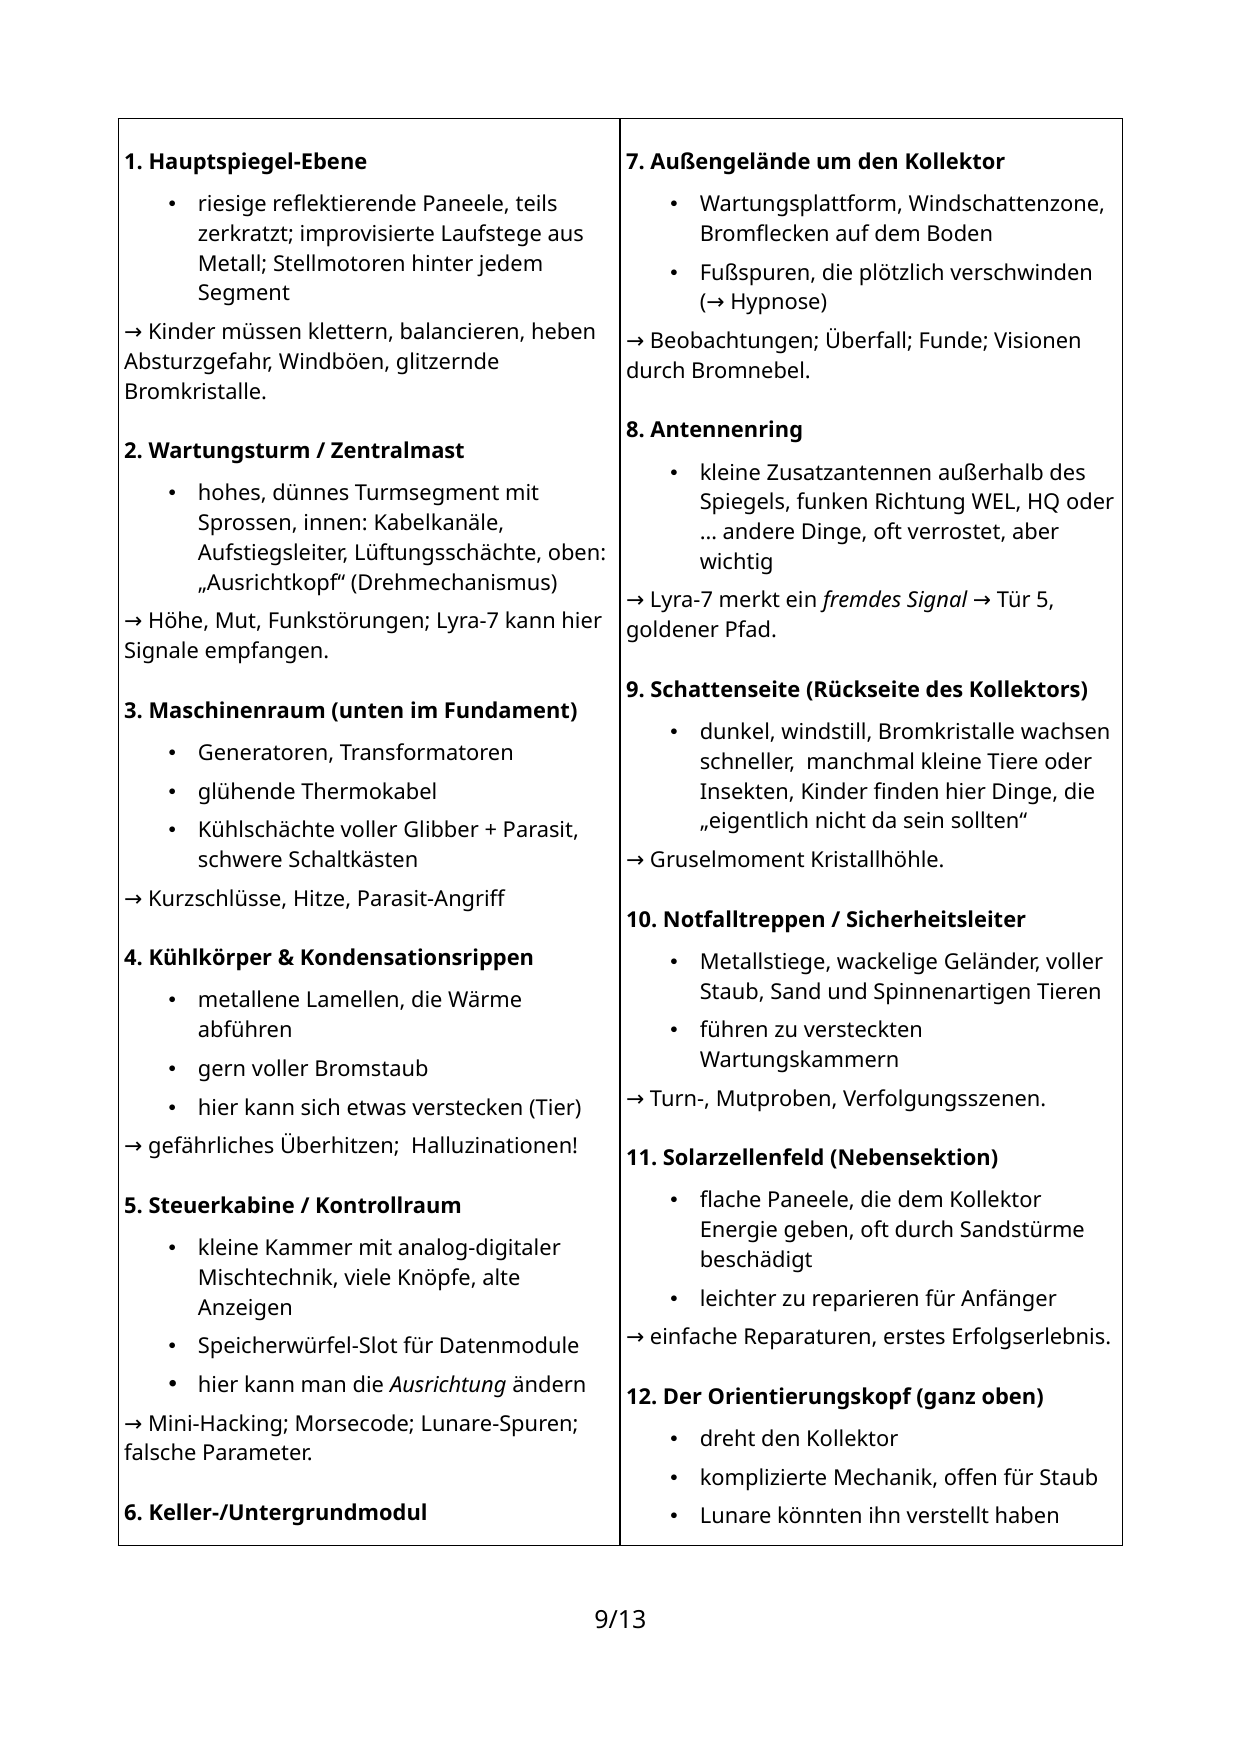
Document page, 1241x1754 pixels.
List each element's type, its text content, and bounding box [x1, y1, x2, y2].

table_header 7. Außengelände um den Kollektor Wartungsplattform, Windschattenzone, Bromflecken auf dem Boden Fußspuren, die plötzlich verschwinden (→ Hypnose) → Beobachtungen; Überfall; Funde; Visionen durch Bromnebel. 8. Antennenring kleine Zusatzantennen außerhalb des Spiegels, funken Richtung WEL, HQ oder … andere Dinge, oft verrostet, aber wichtig → Lyra-7 merkt ein fremdes Signal → Tür 5, goldener Pfad. 9. Schattenseite (Rückseite des Kollektors) dunkel, windstill, Bromkristalle wachsen schneller, manchmal kleine Tiere oder Insekten, Kinder finden hier Dinge, die „eigentlich nicht da sein sollten“ → Gruselmoment Kristallhöhle. 10. Notfalltreppen / Sicherheitsleiter Metallstiege, wackelige Geländer, voller Staub, Sand und Spinnenartigen Tieren führen zu versteckten Wartungskammern → Turn-, Mutproben, Verfolgungsszenen. 11. Solarzellenfeld (Nebensektion) flache Paneele, die dem Kollektor Energie geben, oft durch Sandstürme beschädigt leichter zu reparieren für Anfänger → einfache Reparaturen, erstes Erfolgserlebnis. 12. Der Orientierungskopf (ganz oben) dreht den Kollektor komplizierte Mechanik, offen für Staub Lunare könnten ihn verstellt haben fühlt sich an „wie eine Sonnenuhr”, die nicht stimmt → große finale Reparatur; Kollektor richtet sich neu aus; → Strahl zeigt Richtung Bromdelta → Goldener Pfad. [621, 119, 1122, 1545]
table_header 1. Hauptspiegel-Ebene riesige reflektierende Paneele, teils zerkratzt; improvisierte Laufstege aus Metall; Stellmotoren hinter jedem Segment → Kinder müssen klettern, balancieren, heben Absturzgefahr, Windböen, glitzernde Bromkristalle. 2. Wartungsturm / Zentralmast hohes, dünnes Turmsegment mit Sprossen, innen: Kabelkanäle, Aufstiegsleiter, Lüftungsschächte, oben: „Ausrichtkopf“ (Drehmechanismus) → Höhe, Mut, Funkstörungen; Lyra-7 kann hier Signale empfangen. 3. Maschinenraum (unten im Fundament) Generatoren, Transformatoren glühende Thermokabel Kühlschächte voller Glibber + Parasit, schwere Schaltkästen → Kurzschlüsse, Hitze, Parasit-Angriff 4. Kühlkörper & Kondensationsrippen metallene Lamellen, die Wärme abführen gern voller Bromstaub hier kann sich etwas verstecken (Tier) → gefährliches Überhitzen; Halluzinationen! 5. Steuerkabine / Kontrollraum kleine Kammer mit analog-digitaler Mischtechnik, viele Knöpfe, alte Anzeigen Speicherwürfel-Slot für Datenmodule hier kann man die Ausrichtung ändern → Mini-Hacking; Morsecode; Lunare-Spuren; falsche Parameter. 6. Keller-/Untergrundmodul Betonkeller, alt und feuchtTür halb im Sand versunken Rohre, Elektrokästen, alte Ersatzteile → verborgener Zugang; erste Hinweise auf den Goldenen Pfad. [119, 119, 619, 1545]
